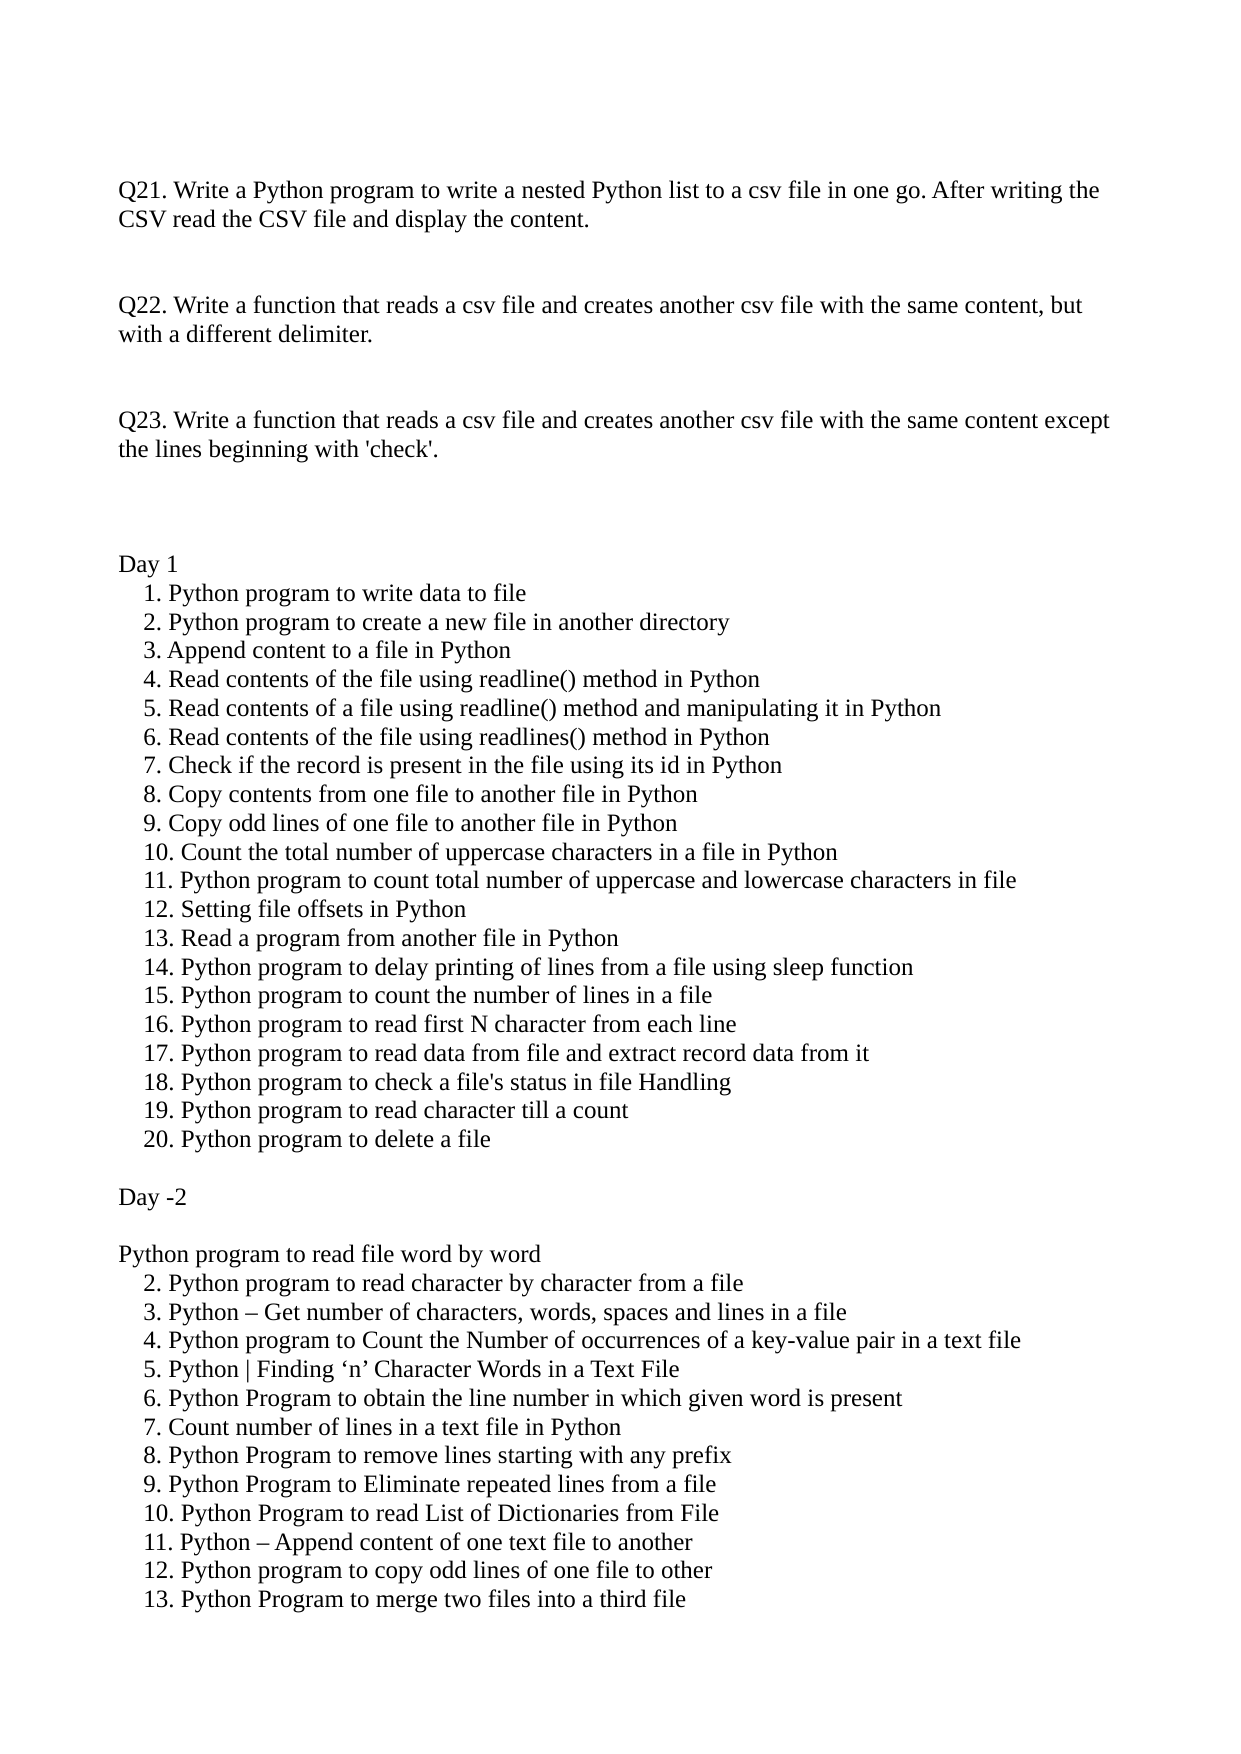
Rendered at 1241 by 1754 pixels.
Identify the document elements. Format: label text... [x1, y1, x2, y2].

text 13. Read a program from another file in Python [118, 923, 1122, 952]
text 6. Python Program to obtain the line number in which given word is present [118, 1383, 1122, 1412]
text 20. Python program to delete a file [118, 1124, 1122, 1153]
text Q22. Write a function that reads a csv file and creates another csv file with the same content, but with a different delimiter. [118, 291, 1122, 348]
text Python program to read file word by word [118, 1239, 1122, 1268]
text 2. Python program to read character by character from a file [118, 1268, 1122, 1297]
text 1. Python program to write data to file [118, 578, 1122, 607]
text 5. Python | Finding ‘n’ Character Words in a Text File [118, 1354, 1122, 1383]
text 17. Python program to read data from file and extract record data from it [118, 1038, 1122, 1067]
text 4. Read contents of the file using readline() method in Python [118, 664, 1122, 693]
text 12. Setting file offsets in Python [118, 894, 1122, 923]
text 19. Python program to read character till a count [118, 1096, 1122, 1124]
text 7. Check if the record is present in the file using its id in Python [118, 751, 1122, 779]
text 3. Python – Get number of characters, words, spaces and lines in a file [118, 1297, 1122, 1326]
text 14. Python program to delay printing of lines from a file using sleep function [118, 952, 1122, 981]
text 10. Count the total number of uppercase characters in a file in Python [118, 837, 1122, 866]
text Day -2 [118, 1182, 1122, 1211]
text 12. Python program to copy odd lines of one file to other [118, 1556, 1122, 1584]
text 15. Python program to count the number of lines in a file [118, 981, 1122, 1009]
text 4. Python program to Count the Number of occurrences of a key-value pair in a text file [118, 1326, 1122, 1354]
text 13. Python Program to merge two files into a third file [118, 1584, 1122, 1613]
text 16. Python program to read first N character from each line [118, 1009, 1122, 1038]
text 5. Read contents of a file using readline() method and manipulating it in Python [118, 693, 1122, 722]
text 8. Python Program to remove lines starting with any prefix [118, 1441, 1122, 1469]
text Day 1 [118, 549, 1122, 578]
text 9. Copy odd lines of one file to another file in Python [118, 808, 1122, 837]
text Q21. Write a Python program to write a nested Python list to a csv file in one go. After writing the CSV read the CSV file and display the content. [118, 176, 1122, 233]
text Q23. Write a function that reads a csv file and creates another csv file with the same content except the lines beginning with 'check'. [118, 406, 1122, 463]
text 18. Python program to check a file's status in file Handling [118, 1067, 1122, 1096]
text 8. Copy contents from one file to another file in Python [118, 779, 1122, 808]
text 11. Python – Append content of one text file to another [118, 1527, 1122, 1556]
text 6. Read contents of the file using readlines() method in Python [118, 722, 1122, 751]
text 11. Python program to count total number of uppercase and lowercase characters in file [118, 866, 1122, 894]
text 10. Python Program to read List of Dictionaries from File [118, 1498, 1122, 1527]
text 3. Append content to a file in Python [118, 636, 1122, 664]
text 7. Count number of lines in a text file in Python [118, 1412, 1122, 1441]
text 9. Python Program to Eliminate repeated lines from a file [118, 1469, 1122, 1498]
text 2. Python program to create a new file in another directory [118, 607, 1122, 636]
